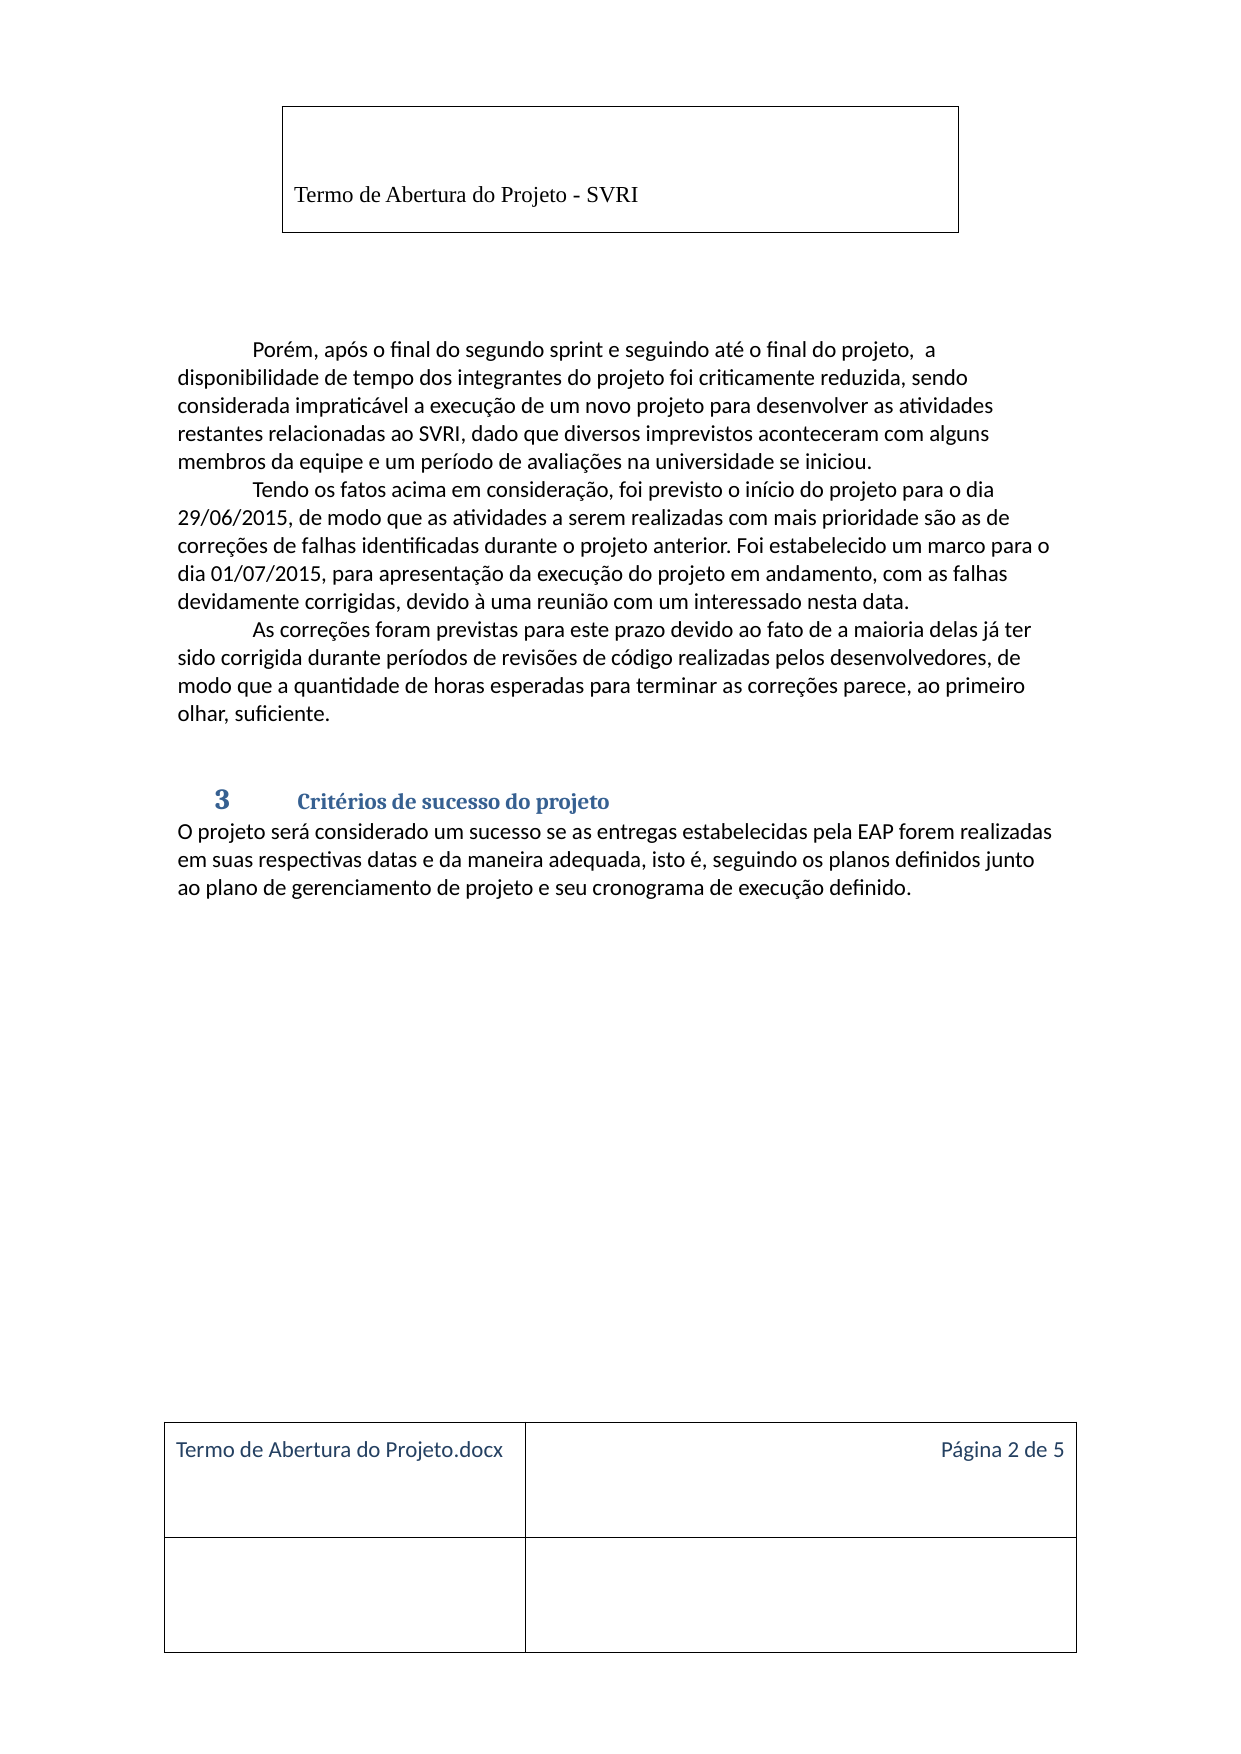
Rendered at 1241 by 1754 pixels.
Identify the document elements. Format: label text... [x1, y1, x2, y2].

text Tendo os fatos acima em consideração, foi previsto o início do projeto para o dia 29/06/2015, de modo que as atividades a serem realizadas com mais prioridade são as de correções de falhas identificadas durante o projeto anterior. Foi estabelecido um marco para o dia 01/07/2015, para apresentação da execução do projeto em andamento, com as falhas devidamente corrigidas, devido à uma reunião com um interessado nesta data. [177, 475, 1063, 615]
text O projeto será considerado um sucesso se as entregas estabelecidas pela EAP forem realizadas em suas respectivas datas e da maneira adequada, isto é, seguindo os planos definidos junto ao plano de gerenciamento de projeto e seu cronograma de execução definido. [177, 817, 1063, 901]
text As correções foram previstas para este prazo devido ao fato de a maioria delas já ter sido corrigida durante períodos de revisões de código realizadas pelos desenvolvedores, de modo que a quantidade de horas esperadas para terminar as correções parece, ao primeiro olhar, suficiente. [177, 615, 1063, 727]
subtitle Critérios de sucesso do projeto [215, 783, 1063, 817]
text Porém, após o final do segundo sprint e seguindo até o final do projeto, a disponibilidade de tempo dos integrantes do projeto foi criticamente reduzida, sendo considerada impraticável a execução de um novo projeto para desenvolver as atividades restantes relacionadas ao SVRI, dado que diversos imprevistos aconteceram com alguns membros da equipe e um período de avaliações na universidade se iniciou. [177, 335, 1063, 475]
